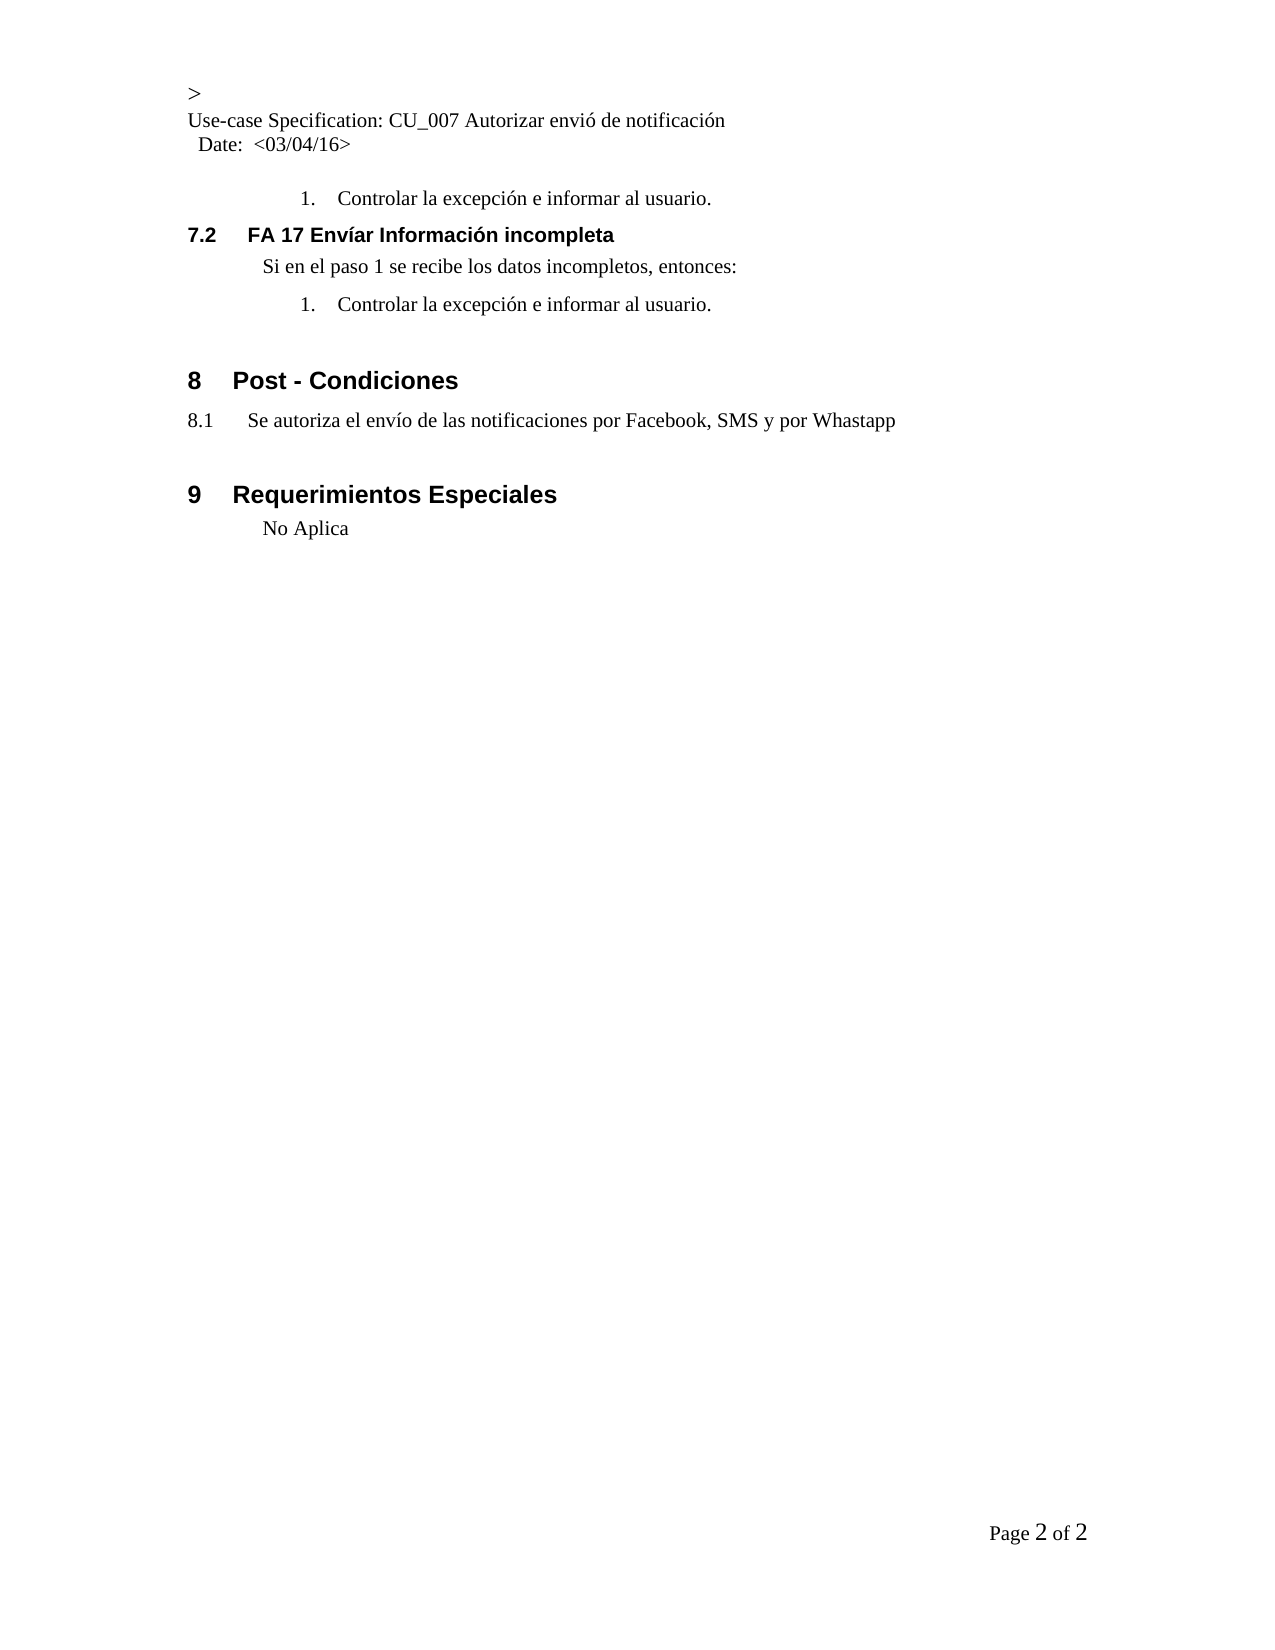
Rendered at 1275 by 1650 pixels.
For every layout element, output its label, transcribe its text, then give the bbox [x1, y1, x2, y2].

subtitle Requerimientos Especiales [187, 480, 1087, 508]
text No Aplica [262, 515, 1087, 540]
subtitle Se autoriza el envío de las notificaciones por Facebook, SMS y por Whastapp [187, 407, 1087, 432]
subtitle FA 17 Envíar Información incompleta [187, 222, 1087, 247]
list Controlar la excepción e informar al usuario. [300, 185, 1087, 210]
list Controlar la excepción e informar al usuario. [300, 291, 1087, 316]
text Si en el paso 1 se recibe los datos incompletos, entonces: [262, 253, 1087, 278]
subtitle Post - Condiciones [187, 366, 1087, 395]
